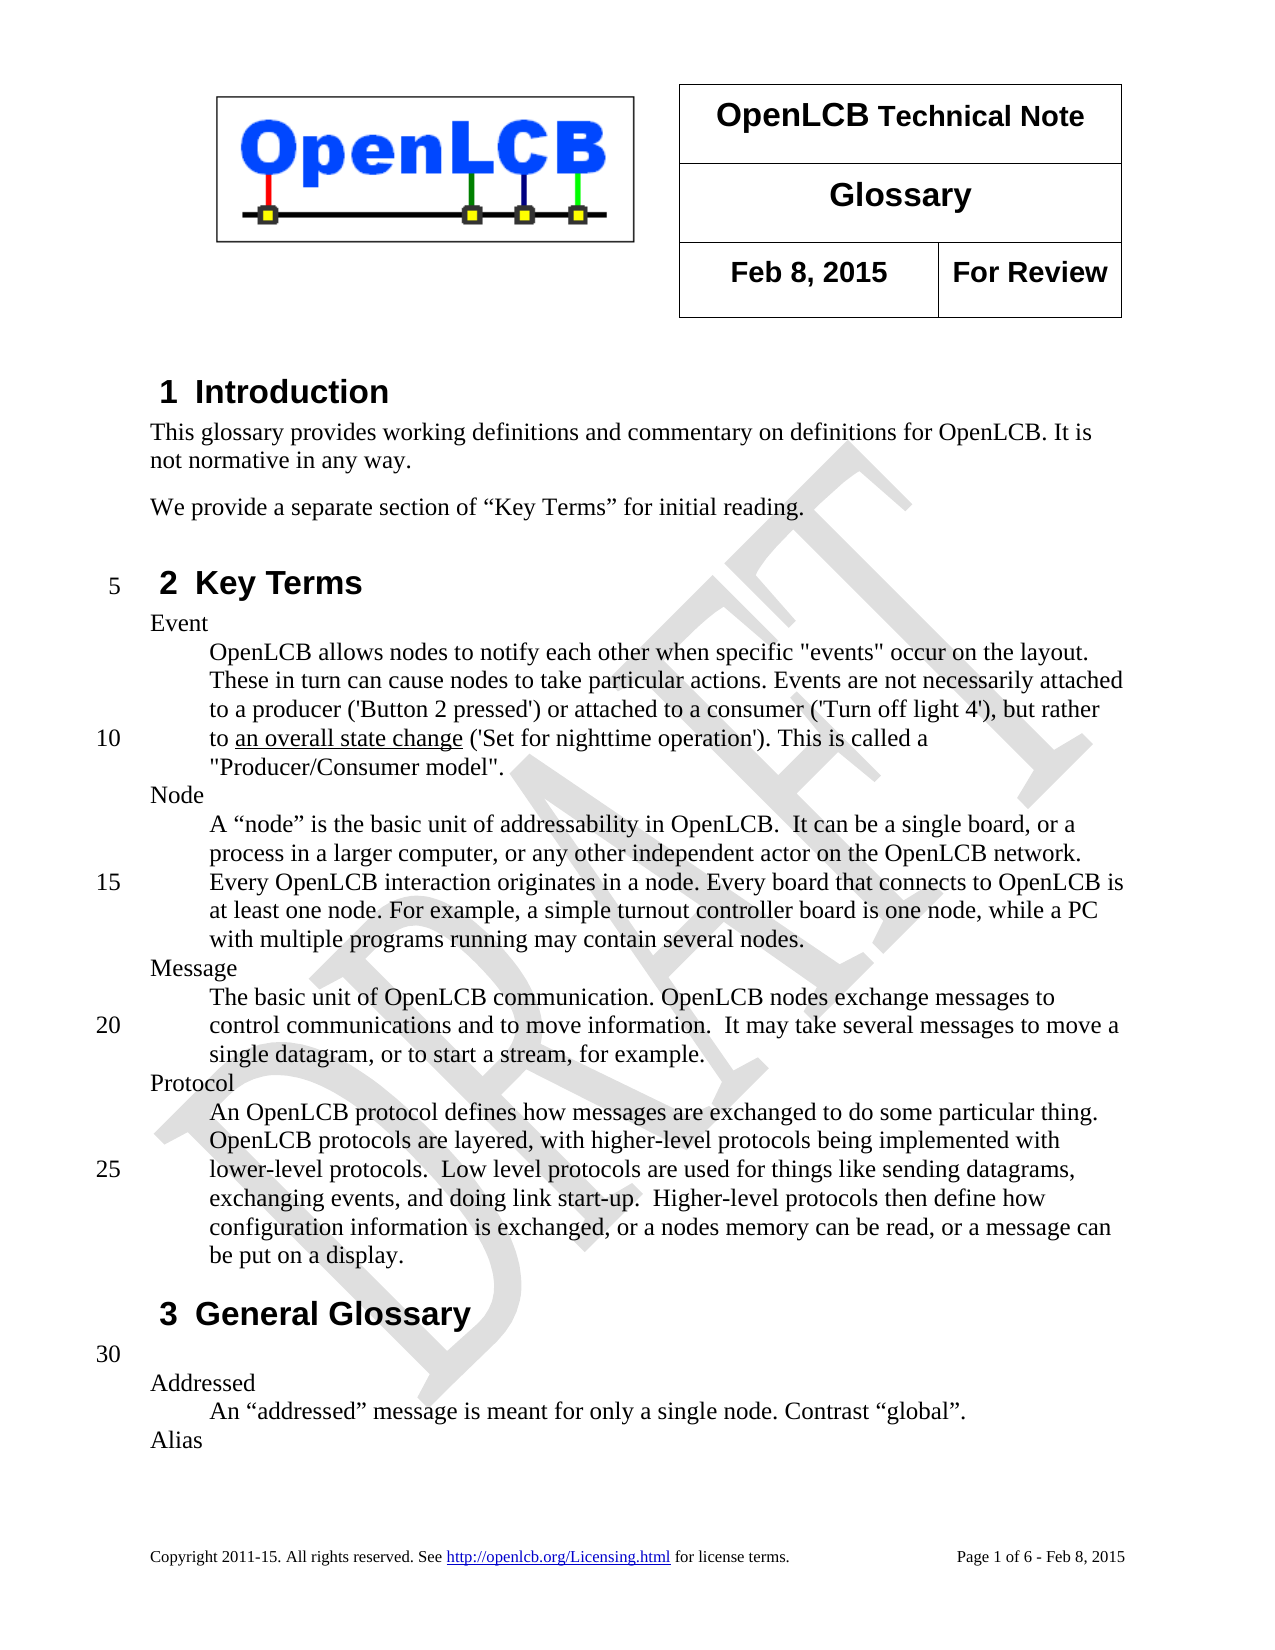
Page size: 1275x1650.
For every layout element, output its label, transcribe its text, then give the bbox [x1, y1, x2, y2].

subtitle General Glossary [392, 1294, 493, 1333]
list The basic unit of OpenLCB communication. OpenLCB nodes exchange messages to control communications and to move information. It may take several messages to move a single datagram, or to start a stream, for example. [390, 982, 515, 1068]
subtitle [857, 953, 1125, 982]
list OpenLCB allows nodes to notify each other when specific "events" occur on the layout. These in turn can cause nodes to take particular actions. Events are not necessarily attached to a producer ('Button 2 pressed') or attached to a consumer ('Turn off light 4'), but rather to an overall state change ('Set for nighttime operation'). This is called a "Producer/Consumer model". [665, 637, 1033, 780]
subtitle [367, 953, 492, 982]
list Protocol [229, 1076, 339, 1097]
picture [216, 95, 636, 244]
list Protocol [593, 1068, 721, 1097]
list The basic unit of OpenLCB communication. OpenLCB nodes exchange messages to control communications and to move information. It may take several messages to move a single datagram, or to start a stream, for example. [673, 982, 1125, 1068]
subtitle Event [150, 608, 678, 637]
list Every OpenLCB interaction originates in a node. Every board that connects to OpenLCB is at least one node. For example, a simple turnout controller board is one node, while a PC with multiple programs running may contain several nodes. [593, 867, 699, 953]
list An OpenLCB protocol defines how messages are exchanged to do some particular thing. OpenLCB protocols are layered, with higher-level protocols being implemented with lower-level protocols. Low level protocols are used for things like sending datagrams, exchanging events, and doing link start-up. Higher-level protocols then define how configuration information is exchanged, or a nodes memory can be read, or a message can be put on a display. [214, 1097, 491, 1269]
list An OpenLCB protocol defines how messages are exchanged to do some particular thing. OpenLCB protocols are layered, with higher-level protocols being implemented with lower-level protocols. Low level protocols are used for things like sending datagrams, exchanging events, and doing link start-up. Higher-level protocols then define how configuration information is exchanged, or a nodes memory can be read, or a message can be put on a display. [396, 1097, 1125, 1269]
subtitle [825, 953, 859, 963]
list An “addressed” message is meant for only a single node. Contrast “global”. [209, 1396, 1125, 1425]
list Protocol [150, 1068, 218, 1097]
list A “node” is the basic unit of addressability in OpenLCB. It can be a single board, or a process in a larger computer, or any other independent actor on the OpenLCB network. [553, 809, 642, 867]
list Protocol [357, 1068, 461, 1097]
list Protocol [502, 1070, 579, 1097]
subtitle General Glossary [150, 1294, 387, 1333]
list Protocol [742, 1068, 1125, 1097]
list A “node” is the basic unit of addressability in OpenLCB. It can be a single board, or a process in a larger computer, or any other independent actor on the OpenLCB network. [209, 809, 573, 867]
list OpenLCB allows nodes to notify each other when specific "events" occur on the layout. These in turn can cause nodes to take particular actions. Events are not necessarily attached to a producer ('Button 2 pressed') or attached to a consumer ('Turn off light 4'), but rather to an overall state change ('Set for nighttime operation'). This is called a "Producer/Consumer model". [209, 637, 741, 780]
text We provide a separate section of “Key Terms” for initial reading. [150, 492, 794, 521]
subtitle [757, 563, 864, 602]
subtitle General Glossary [506, 1294, 1125, 1333]
subtitle Message [150, 953, 333, 982]
subtitle [570, 780, 770, 809]
text We provide a separate section of “Key Terms” for initial reading. [815, 492, 1125, 521]
subtitle [547, 801, 558, 809]
list An OpenLCB protocol defines how messages are exchanged to do some particular thing. OpenLCB protocols are layered, with higher-level protocols being implemented with lower-level protocols. Low level protocols are used for things like sending datagrams, exchanging events, and doing link start-up. Higher-level protocols then define how configuration information is exchanged, or a nodes memory can be read, or a message can be put on a display. [209, 1155, 323, 1269]
subtitle [508, 953, 652, 982]
list A “node” is the basic unit of addressability in OpenLCB. It can be a single board, or a process in a larger computer, or any other independent actor on the OpenLCB network. [613, 809, 828, 867]
list Every OpenLCB interaction originates in a node. Every board that connects to OpenLCB is at least one node. For example, a simple turnout controller board is one node, while a PC with multiple programs running may contain several nodes. [209, 867, 632, 953]
subtitle Addressed [150, 1368, 429, 1396]
list Every OpenLCB interaction originates in a node. Every board that connects to OpenLCB is at least one node. For example, a simple turnout controller board is one node, while a PC with multiple programs running may contain several nodes. [872, 867, 1125, 953]
subtitle [670, 953, 808, 982]
list A “node” is the basic unit of addressability in OpenLCB. It can be a single board, or a process in a larger computer, or any other independent actor on the OpenLCB network. [814, 809, 1125, 867]
subtitle [747, 608, 899, 637]
subtitle Key Terms [150, 563, 761, 602]
list The basic unit of OpenLCB communication. OpenLCB nodes exchange messages to control communications and to move information. It may take several messages to move a single datagram, or to start a stream, for example. [209, 982, 432, 1068]
list The basic unit of OpenLCB communication. OpenLCB nodes exchange messages to control communications and to move information. It may take several messages to move a single datagram, or to start a stream, for example. [529, 982, 711, 1068]
subtitle [1030, 780, 1125, 809]
list Every OpenLCB interaction originates in a node. Every board that connects to OpenLCB is at least one node. For example, a simple turnout controller board is one node, while a PC with multiple programs running may contain several nodes. [698, 867, 882, 953]
subtitle [869, 563, 1125, 602]
subtitle Alias [150, 1425, 1125, 1454]
subtitle Introduction [150, 372, 1125, 410]
subtitle [689, 608, 757, 637]
subtitle [914, 608, 1125, 637]
subtitle [442, 1368, 1125, 1396]
list OpenLCB allows nodes to notify each other when specific "events" occur on the layout. These in turn can cause nodes to take particular actions. Events are not necessarily attached to a producer ('Button 2 pressed') or attached to a consumer ('Turn off light 4'), but rather to an overall state change ('Set for nighttime operation'). This is called a "Producer/Consumer model". [943, 637, 1125, 780]
text This glossary provides working definitions and commentary on definitions for OpenLCB. It is not normative in any way. [150, 417, 1125, 474]
subtitle [798, 780, 1027, 809]
subtitle Node [150, 780, 533, 809]
